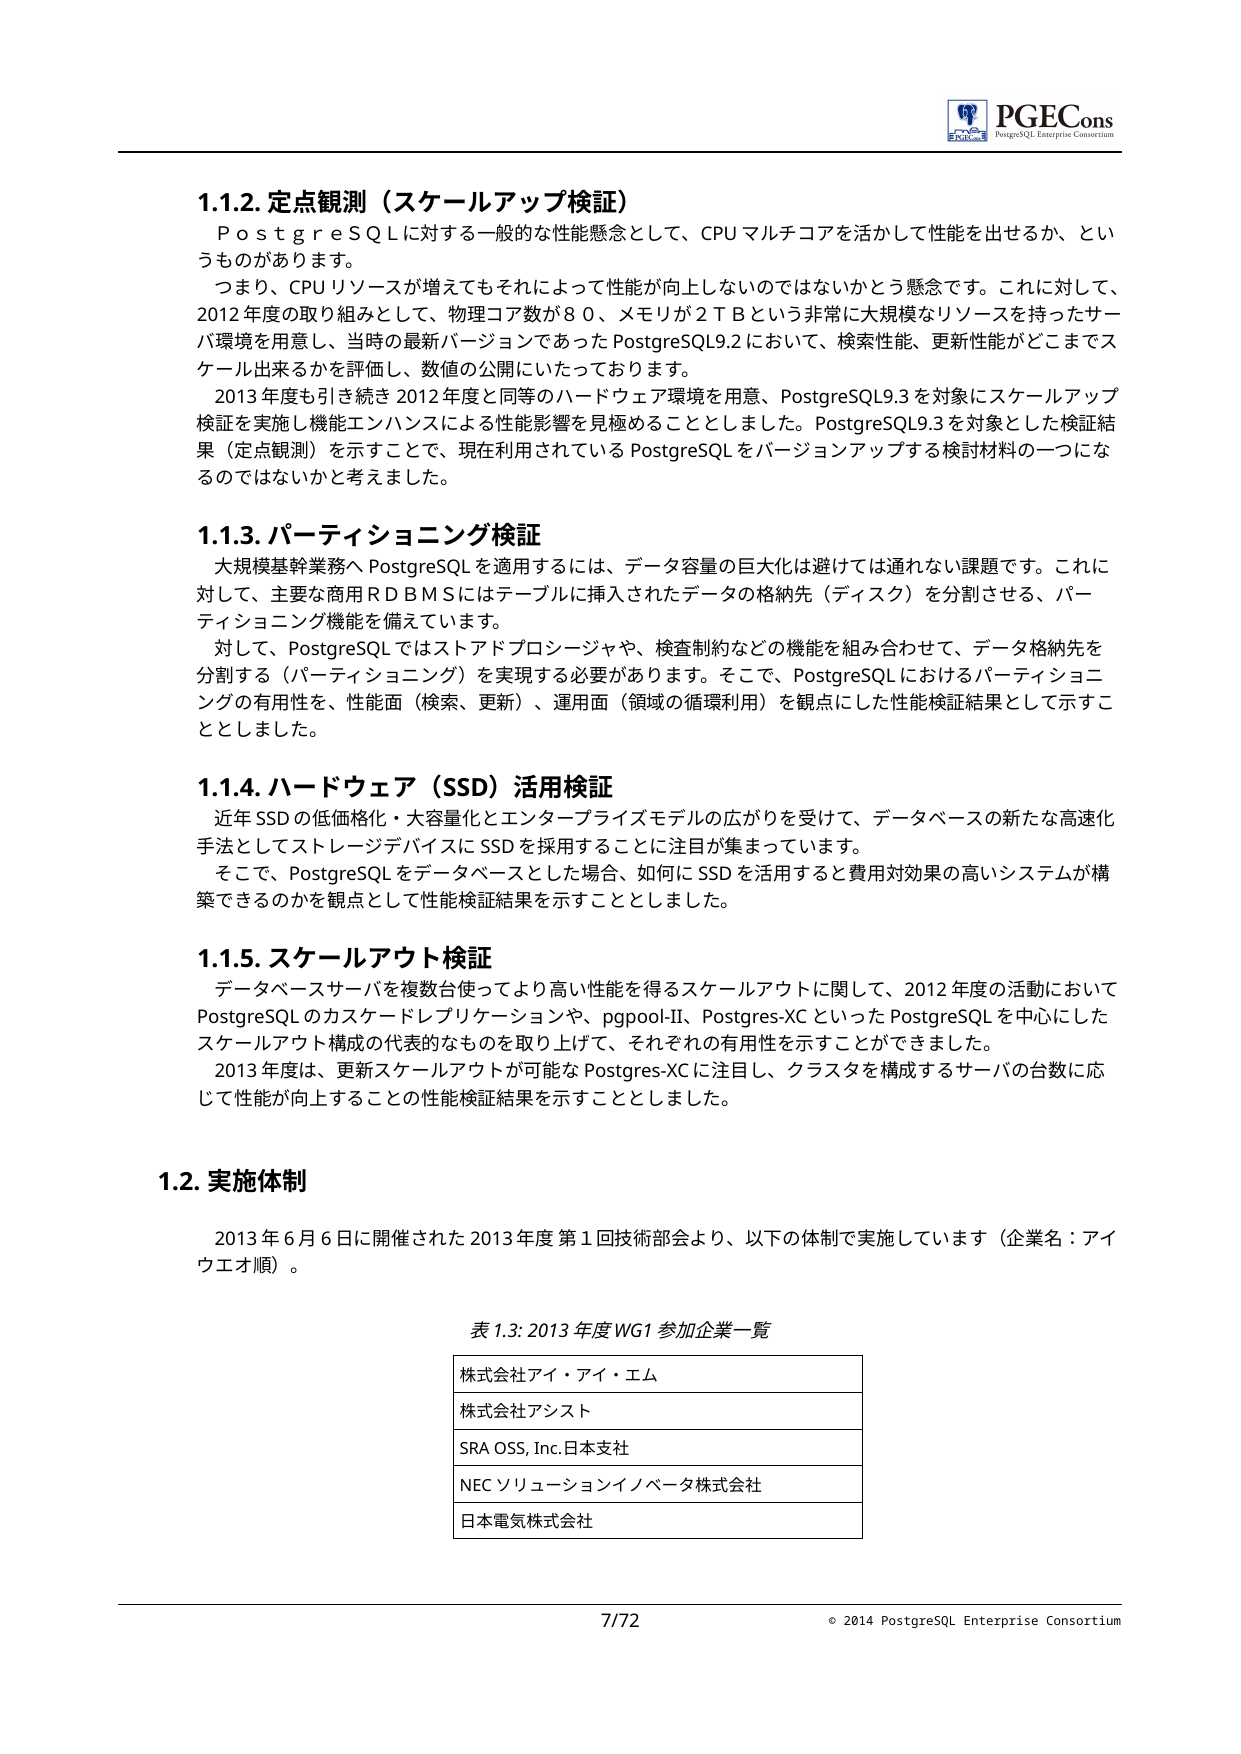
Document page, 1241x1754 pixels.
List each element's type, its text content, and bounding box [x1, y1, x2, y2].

table_header 株式会社アイ・アイ・エム [454, 1356, 862, 1392]
table_cell 株式会社アシスト [454, 1393, 862, 1428]
text ＰｏｓｔｇｒｅＳＱＬに対する一般的な性能懸念として、CPUマルチコアを活かして性能を出せるか、というものがあります。 [197, 218, 1122, 273]
subtitle ハードウェア（SSD）活用検証 [197, 768, 1122, 804]
text データベースサーバを複数台使ってより高い性能を得るスケールアウトに関して、2012年度の活動においてPostgreSQLのカスケードレプリケーションや、pgpool-II、Postgres-XCといったPostgreSQLを中心にしたスケールアウト構成の代表的なものを取り上げて、それぞれの有用性を示すことができました。 [197, 974, 1122, 1056]
text 2013年6月6日に開催された2013年度 第１回技術部会より、以下の体制で実施しています（企業名：アイウエオ順）。 [197, 1223, 1122, 1278]
text つまり、CPUリソースが増えてもそれによって性能が向上しないのではないかとう懸念です。これに対して、2012年度の取り組みとして、物理コア数が８０、メモリが２ＴＢという非常に大規模なリソースを持ったサーバ環境を用意し、当時の最新バージョンであったPostgreSQL9.2において、検索性能、更新性能がどこまでスケール出来るかを評価し、数値の公開にいたっております。 [197, 273, 1122, 381]
subtitle 定点観測（スケールアップ検証） [197, 182, 1122, 218]
table_cell SRA OSS, Inc.日本支社 [454, 1430, 862, 1465]
text 2013年度も引き続き2012年度と同等のハードウェア環境を用意、PostgreSQL9.3を対象にスケールアップ検証を実施し機能エンハンスによる性能影響を見極めることとしました。PostgreSQL9.3を対象とした検証結果（定点観測）を示すことで、現在利用されているPostgreSQLをバージョンアップする検討材料の一つになるのではないかと考えました。 [197, 381, 1122, 490]
text 表 1.3: 2013年度WG1参加企業一覧 [118, 1316, 1122, 1343]
text 2013年度は、更新スケールアウトが可能なPostgres-XCに注目し、クラスタを構成するサーバの台数に応じて性能が向上することの性能検証結果を示すこととしました。 [197, 1056, 1122, 1111]
text 近年SSDの低価格化・大容量化とエンタープライズモデルの広がりを受けて、データベースの新たな高速化手法としてストレージデバイスにSSDを採用することに注目が集まっています。 [197, 804, 1122, 858]
picture [941, 94, 1119, 147]
subtitle 実施体制 [157, 1162, 1122, 1198]
subtitle スケールアウト検証 [197, 938, 1122, 974]
table_cell 日本電気株式会社 [454, 1503, 862, 1538]
text そこで、PostgreSQLをデータベースとした場合、如何にSSDを活用すると費用対効果の高いシステムが構築できるのかを観点として性能検証結果を示すこととしました。 [197, 858, 1122, 913]
text 大規模基幹業務へPostgreSQLを適用するには、データ容量の巨大化は避けては通れない課題です。これに対して、主要な商用ＲＤＢＭＳにはテーブルに挿入されたデータの格納先（ディスク）を分割させる、パーティショニング機能を備えています。 [197, 552, 1122, 633]
subtitle パーティショニング検証 [197, 516, 1122, 552]
table_cell NECソリューションイノベータ株式会社 [454, 1466, 862, 1502]
text 対して、PostgreSQLではストアドプロシージャや、検査制約などの機能を組み合わせて、データ格納先を分割する（パーティショニング）を実現する必要があります。そこで、PostgreSQLにおけるパーティショニングの有用性を、性能面（検索、更新）、運用面（領域の循環利用）を観点にした性能検証結果として示すこととしました。 [197, 633, 1122, 742]
